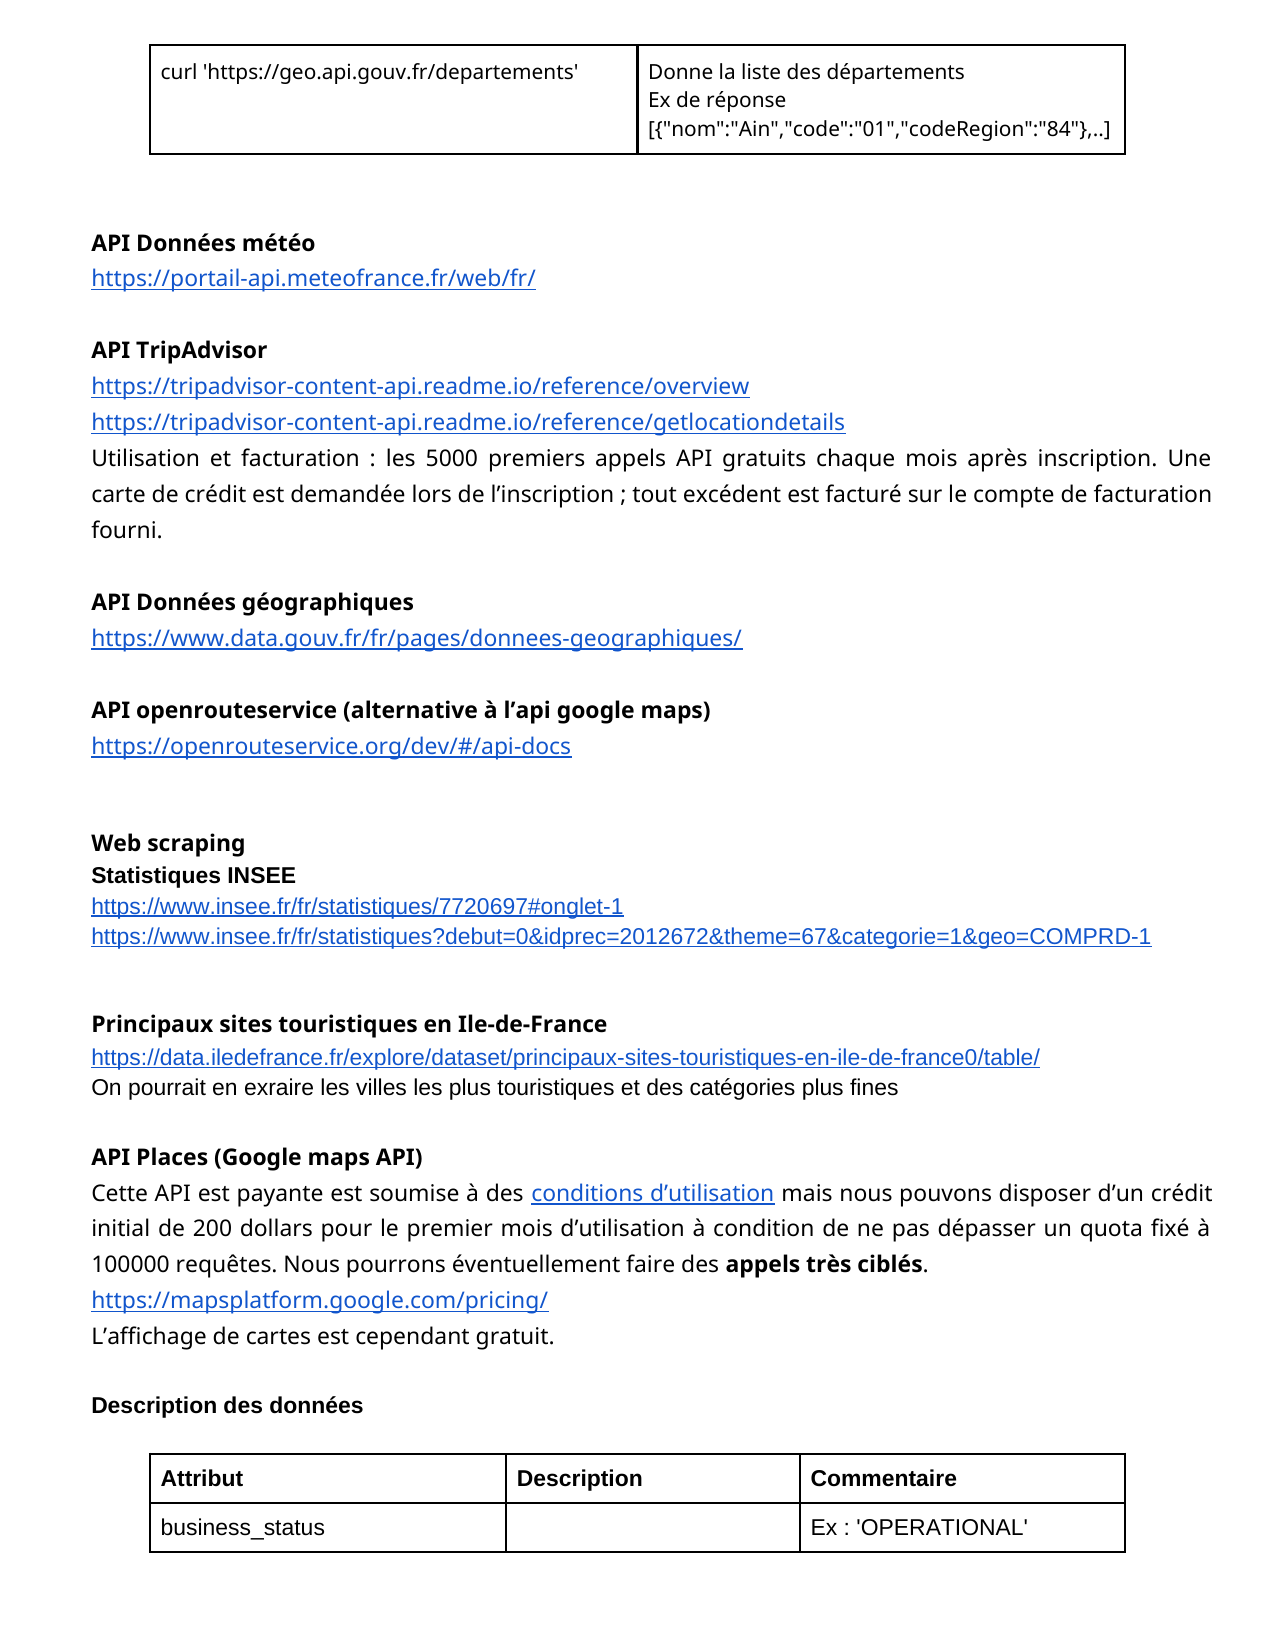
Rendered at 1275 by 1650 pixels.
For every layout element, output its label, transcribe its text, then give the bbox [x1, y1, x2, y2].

table_cell business_status [151, 1504, 505, 1551]
text Cette API est payante est soumise à des conditions d’utilisation mais nous pouvons disposer d’un crédit initial de 200 dollars pour le premier mois d’utilisation à condition de ne pas dépasser un quota fixé à 100000 requêtes. Nous pourrons éventuellement faire des appels très ciblés. [91, 1176, 1213, 1279]
table_cell [507, 1504, 799, 1551]
table_header Commentaire [801, 1455, 1124, 1502]
text On pourrait en exraire les villes les plus touristiques et des catégories plus fines [91, 1074, 1213, 1101]
text Principaux sites touristiques en Ile-de-France [91, 1008, 1213, 1039]
text https://openrouteservice.org/dev/#/api-docs [91, 729, 1213, 761]
text https://www.data.gouv.fr/fr/pages/donnees-geographiques/ [91, 622, 1213, 653]
text API Places (Google maps API) [91, 1141, 1213, 1172]
text API Données géographiques [91, 586, 1213, 617]
text https://data.iledefrance.fr/explore/dataset/principaux-sites-touristiques-en-ile-de-france0/table/ [91, 1044, 1213, 1071]
text API openrouteservice (alternative à l’api google maps) [91, 694, 1213, 725]
text https://www.insee.fr/fr/statistiques/7720697#onglet-1 [91, 893, 1213, 919]
text https://tripadvisor-content-api.readme.io/reference/overview [91, 370, 1213, 401]
table_header Attribut [151, 1455, 505, 1502]
text Utilisation et facturation : les 5000 premiers appels API gratuits chaque mois après inscription. Une carte de crédit est demandée lors de l’inscription ; tout excédent est facturé sur le compte de facturation fourni. [91, 442, 1213, 545]
table_cell Donne la liste des départements Ex de réponse [{"nom":"Ain","code":"01","codeRegion":"84"},..] [639, 46, 1124, 152]
text L’affichage de cartes est cependant gratuit. [91, 1320, 1213, 1351]
text Description des données [91, 1392, 1213, 1418]
text https://tripadvisor-content-api.readme.io/reference/getlocationdetails [91, 406, 1213, 437]
text Web scraping [91, 826, 1213, 858]
text https://mapsplatform.google.com/pricing/ [91, 1284, 1213, 1316]
table_header Description [507, 1455, 799, 1502]
table_cell Ex : 'OPERATIONAL' [801, 1504, 1124, 1551]
text Statistiques INSEE [91, 862, 1213, 889]
text https://www.insee.fr/fr/statistiques?debut=0&idprec=2012672&theme=67&categorie=1&geo=COMPRD-1 [91, 923, 1213, 949]
table_cell curl 'https://geo.api.gouv.fr/departements' [151, 46, 636, 152]
text API Données météo [91, 226, 1213, 258]
text API TripAdvisor [91, 334, 1213, 366]
text https://portail-api.meteofrance.fr/web/fr/ [91, 262, 1213, 294]
